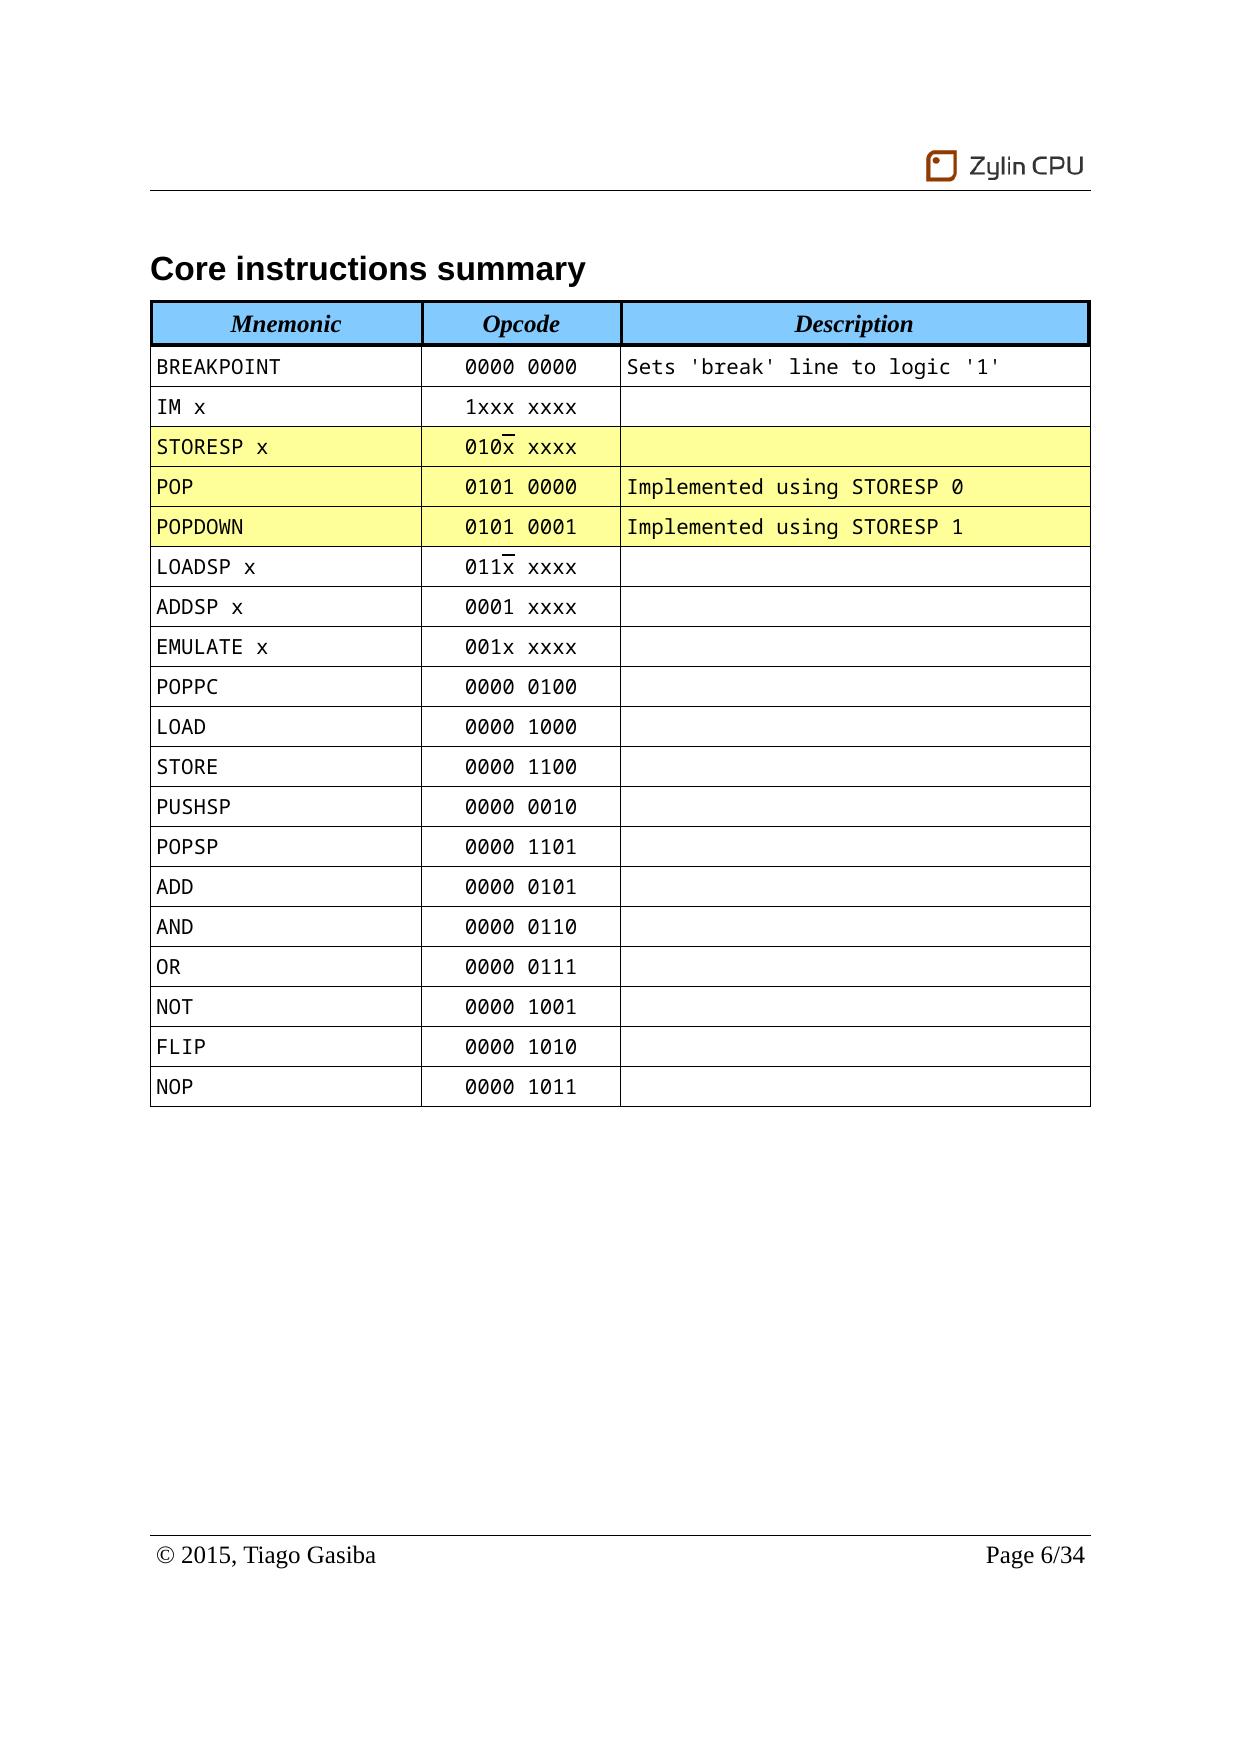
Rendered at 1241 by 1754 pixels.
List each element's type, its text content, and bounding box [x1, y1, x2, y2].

table_cell [621, 1067, 1090, 1106]
table_cell 0000 0100 [422, 667, 620, 706]
table_cell LOAD [151, 707, 421, 746]
table_cell LOADSP x [151, 547, 421, 586]
table_cell 011x xxxx [422, 547, 620, 586]
table_cell NOT [151, 987, 421, 1026]
table_cell [621, 1027, 1090, 1066]
table_cell PUSHSP [151, 787, 421, 826]
table_cell 0000 1010 [422, 1027, 620, 1066]
table_cell [621, 387, 1090, 426]
table_cell [621, 707, 1090, 746]
table_cell 1xxx xxxx [422, 387, 620, 426]
table_cell ADDSP x [151, 587, 421, 626]
table_cell 0000 1001 [422, 987, 620, 1026]
table_cell [621, 627, 1090, 666]
table_cell [621, 907, 1090, 946]
table_cell 0101 0000 [422, 467, 620, 506]
table_cell 0001 xxxx [422, 587, 620, 626]
table_cell BREAKPOINT [151, 347, 421, 386]
table_cell STORE [151, 747, 421, 786]
table_cell POP [151, 467, 421, 506]
picture [922, 148, 1151, 185]
table_cell 0000 1011 [422, 1067, 620, 1106]
table_cell OR [151, 947, 421, 986]
table_header Description [623, 303, 1087, 343]
table_cell [621, 427, 1090, 466]
table_cell [621, 747, 1090, 786]
table_cell 0000 0110 [422, 907, 620, 946]
table_cell [621, 587, 1090, 626]
table_cell POPPC [151, 667, 421, 706]
table_cell [621, 987, 1090, 1026]
table_cell AND [151, 907, 421, 946]
table_cell Implemented using STORESP 0 [621, 467, 1090, 506]
table_cell STORESP x [151, 427, 421, 466]
table_cell 0000 0101 [422, 867, 620, 906]
table_cell 001x xxxx [422, 627, 620, 666]
subtitle Core instructions summary [150, 249, 1091, 288]
table_cell 0000 1100 [422, 747, 620, 786]
table_cell POPSP [151, 827, 421, 866]
table_cell 0000 1000 [422, 707, 620, 746]
table_cell Sets 'break' line to logic '1' [621, 347, 1090, 386]
table_cell 0000 0000 [422, 347, 620, 386]
table_cell POPDOWN [151, 507, 421, 546]
table_header Opcode [424, 303, 620, 343]
table_cell ADD [151, 867, 421, 906]
table_cell 0000 0111 [422, 947, 620, 986]
table_cell 0000 0010 [422, 787, 620, 826]
table_cell [621, 827, 1090, 866]
table_cell 010x xxxx [422, 427, 620, 466]
table_cell EMULATE x [151, 627, 421, 666]
table_header Mnemonic [153, 303, 421, 343]
table_cell [621, 867, 1090, 906]
table_cell [621, 947, 1090, 986]
table_cell 0101 0001 [422, 507, 620, 546]
table_cell FLIP [151, 1027, 421, 1066]
table_cell [621, 787, 1090, 826]
table_cell [621, 547, 1090, 586]
table_cell 0000 1101 [422, 827, 620, 866]
table_cell IM x [151, 387, 421, 426]
table_cell Implemented using STORESP 1 [621, 507, 1090, 546]
table_cell NOP [151, 1067, 421, 1106]
table_cell [621, 667, 1090, 706]
